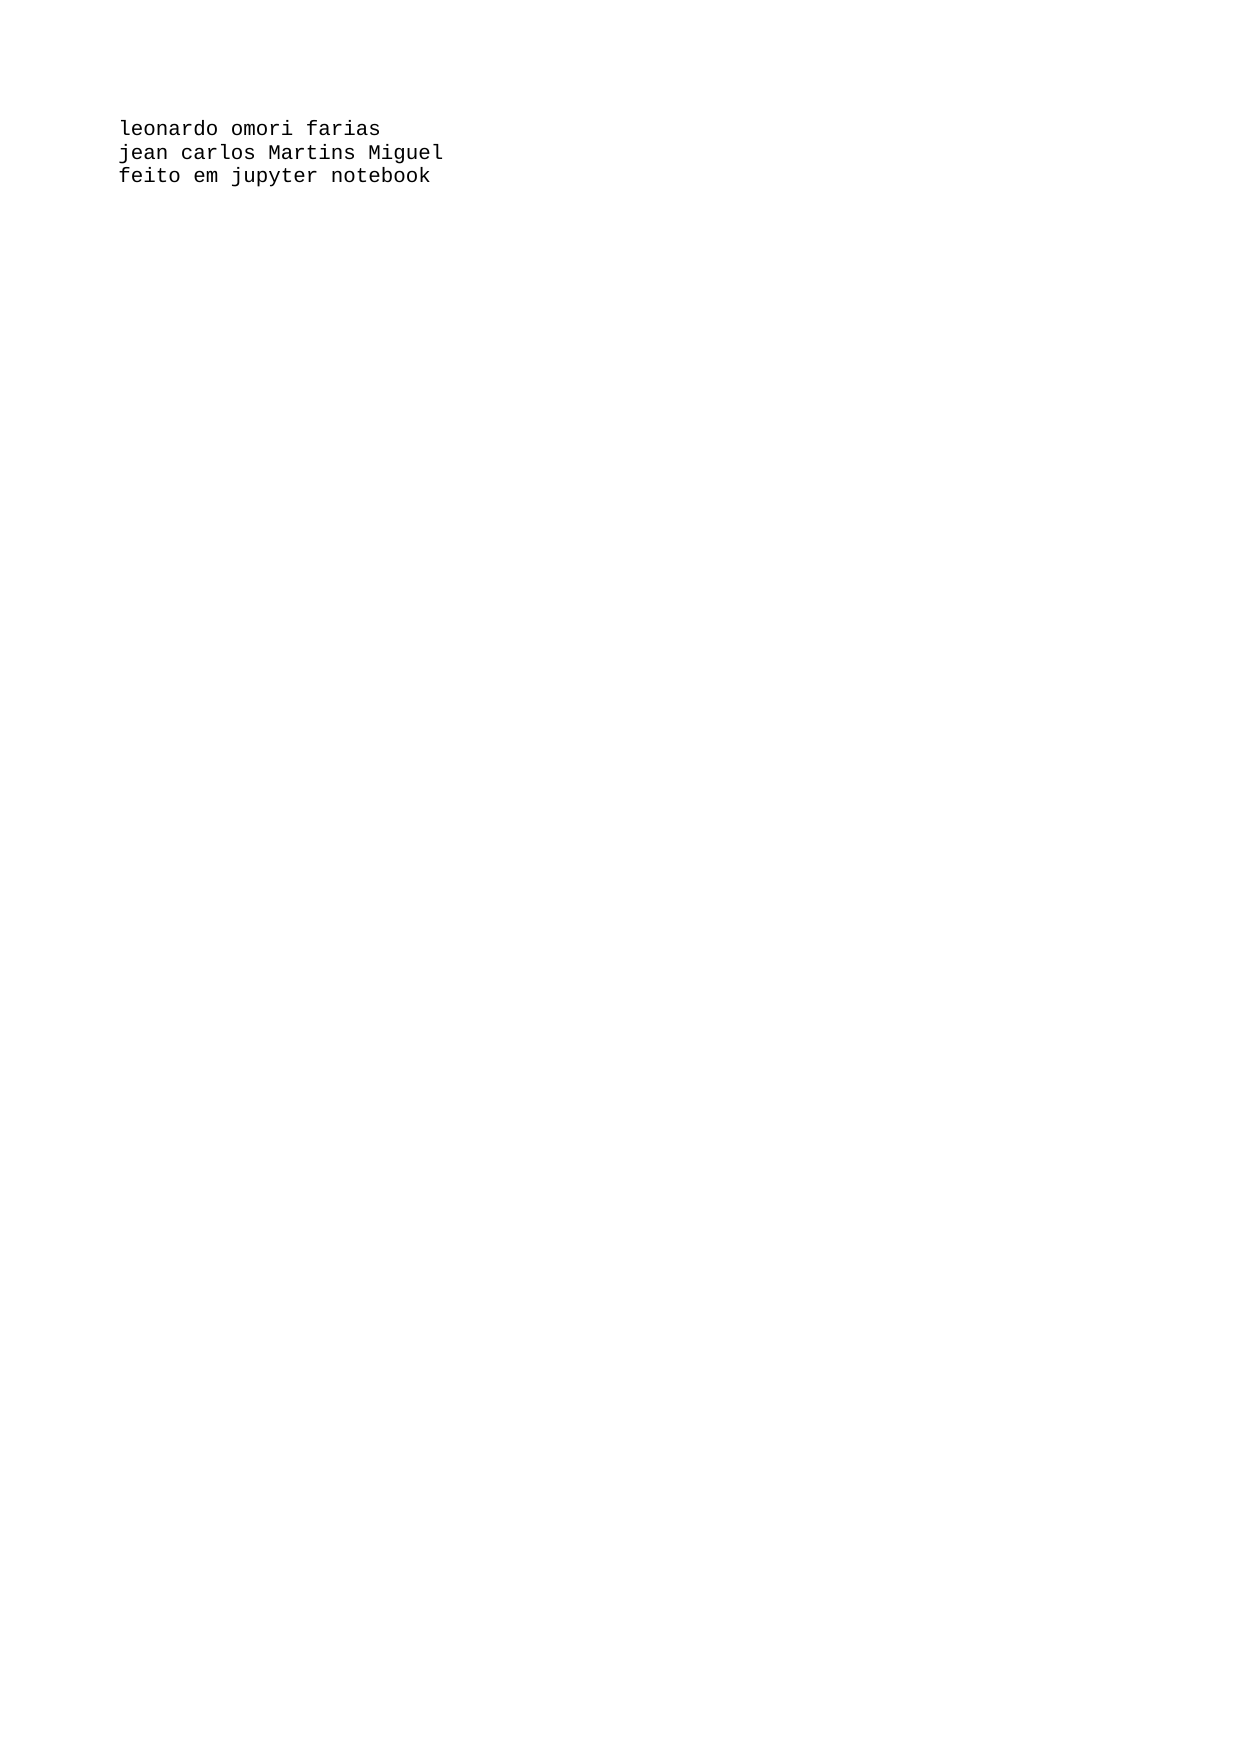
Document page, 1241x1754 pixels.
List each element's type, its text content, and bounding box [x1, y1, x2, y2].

text jean carlos Martins Miguel [118, 142, 1122, 165]
text leonardo omori farias [118, 118, 1122, 142]
text feito em jupyter notebook [118, 165, 1122, 189]
